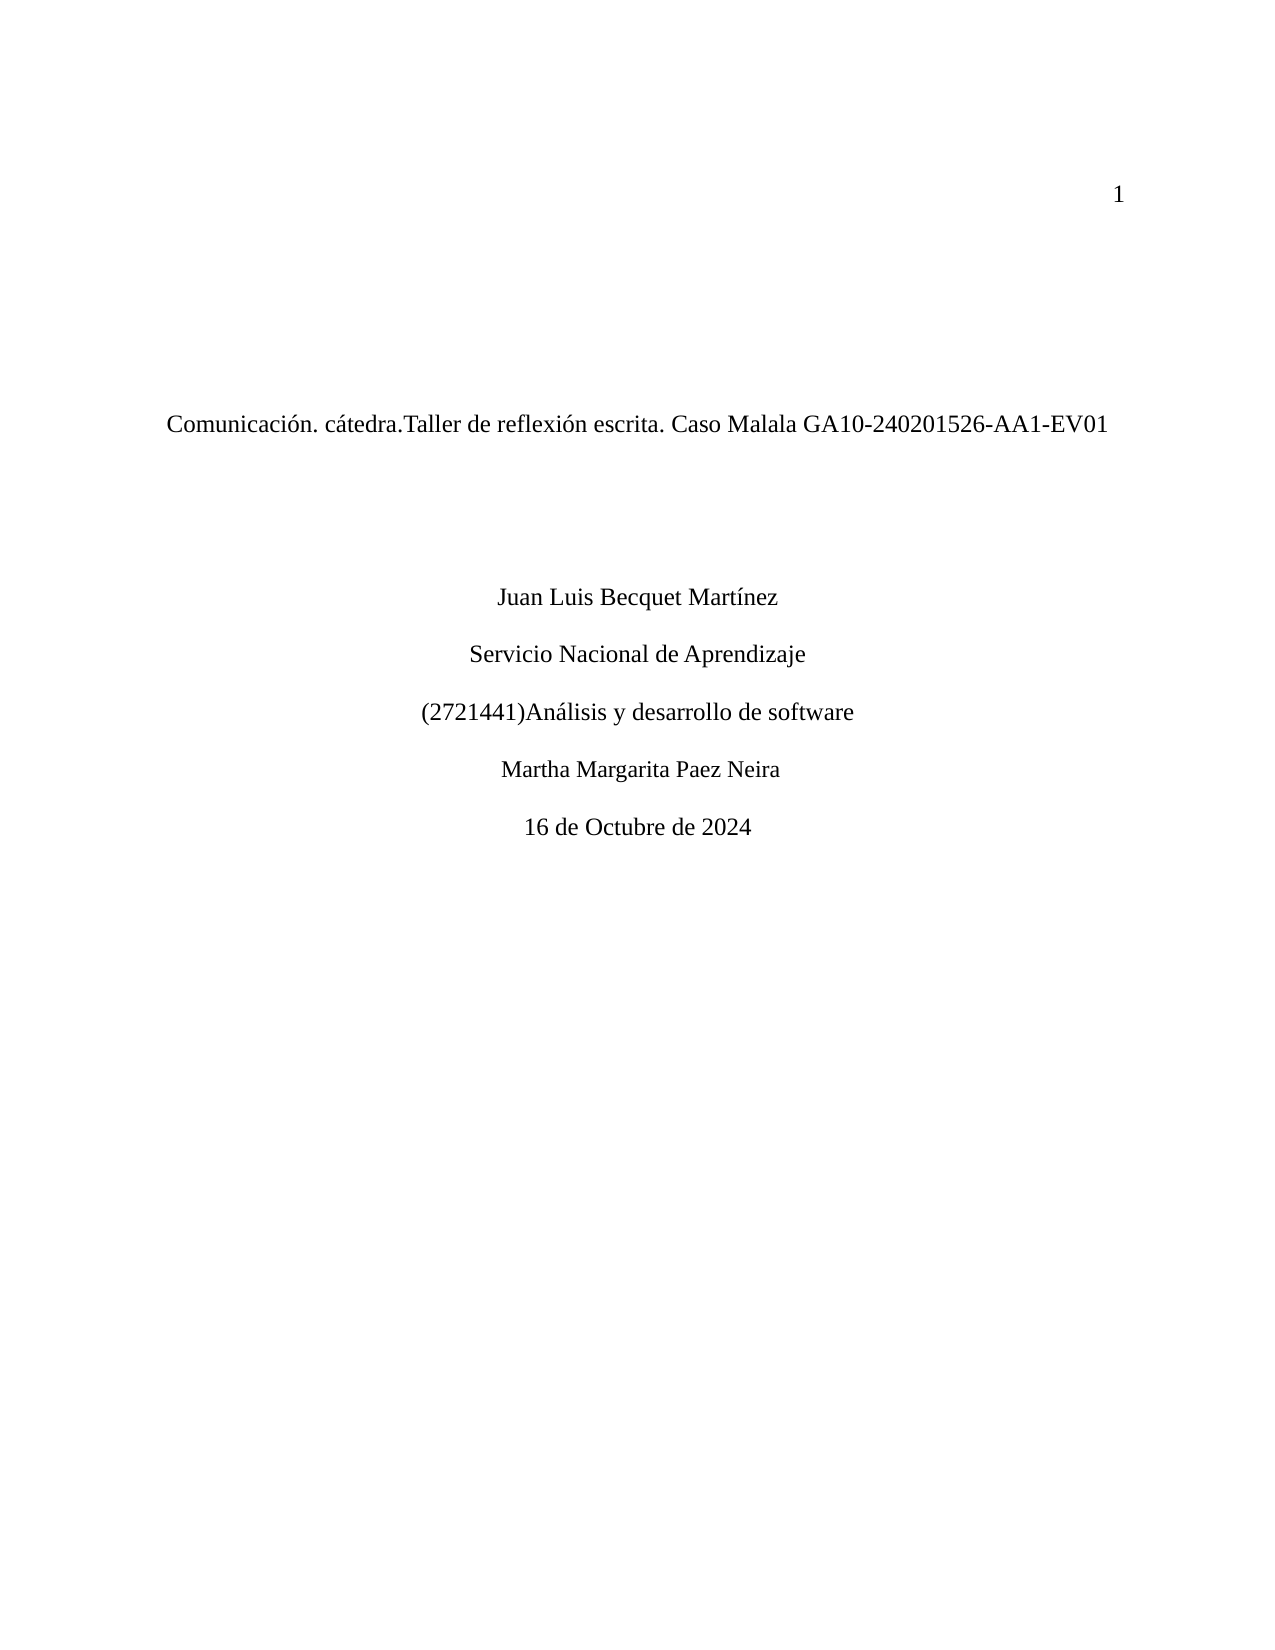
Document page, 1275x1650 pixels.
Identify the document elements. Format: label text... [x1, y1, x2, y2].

text Martha Margarita Paez Neira [150, 754, 1125, 783]
text 16 de Octubre de 2024 [150, 812, 1125, 841]
text Juan Luis Becquet Martínez [150, 582, 1125, 611]
text (2721441)Análisis y desarrollo de software [150, 697, 1125, 726]
text Comunicación. cátedra.Taller de reflexión escrita. Caso Malala GA10-240201526-AA1-EV01 [150, 409, 1125, 438]
text Servicio Nacional de Aprendizaje [150, 639, 1125, 668]
